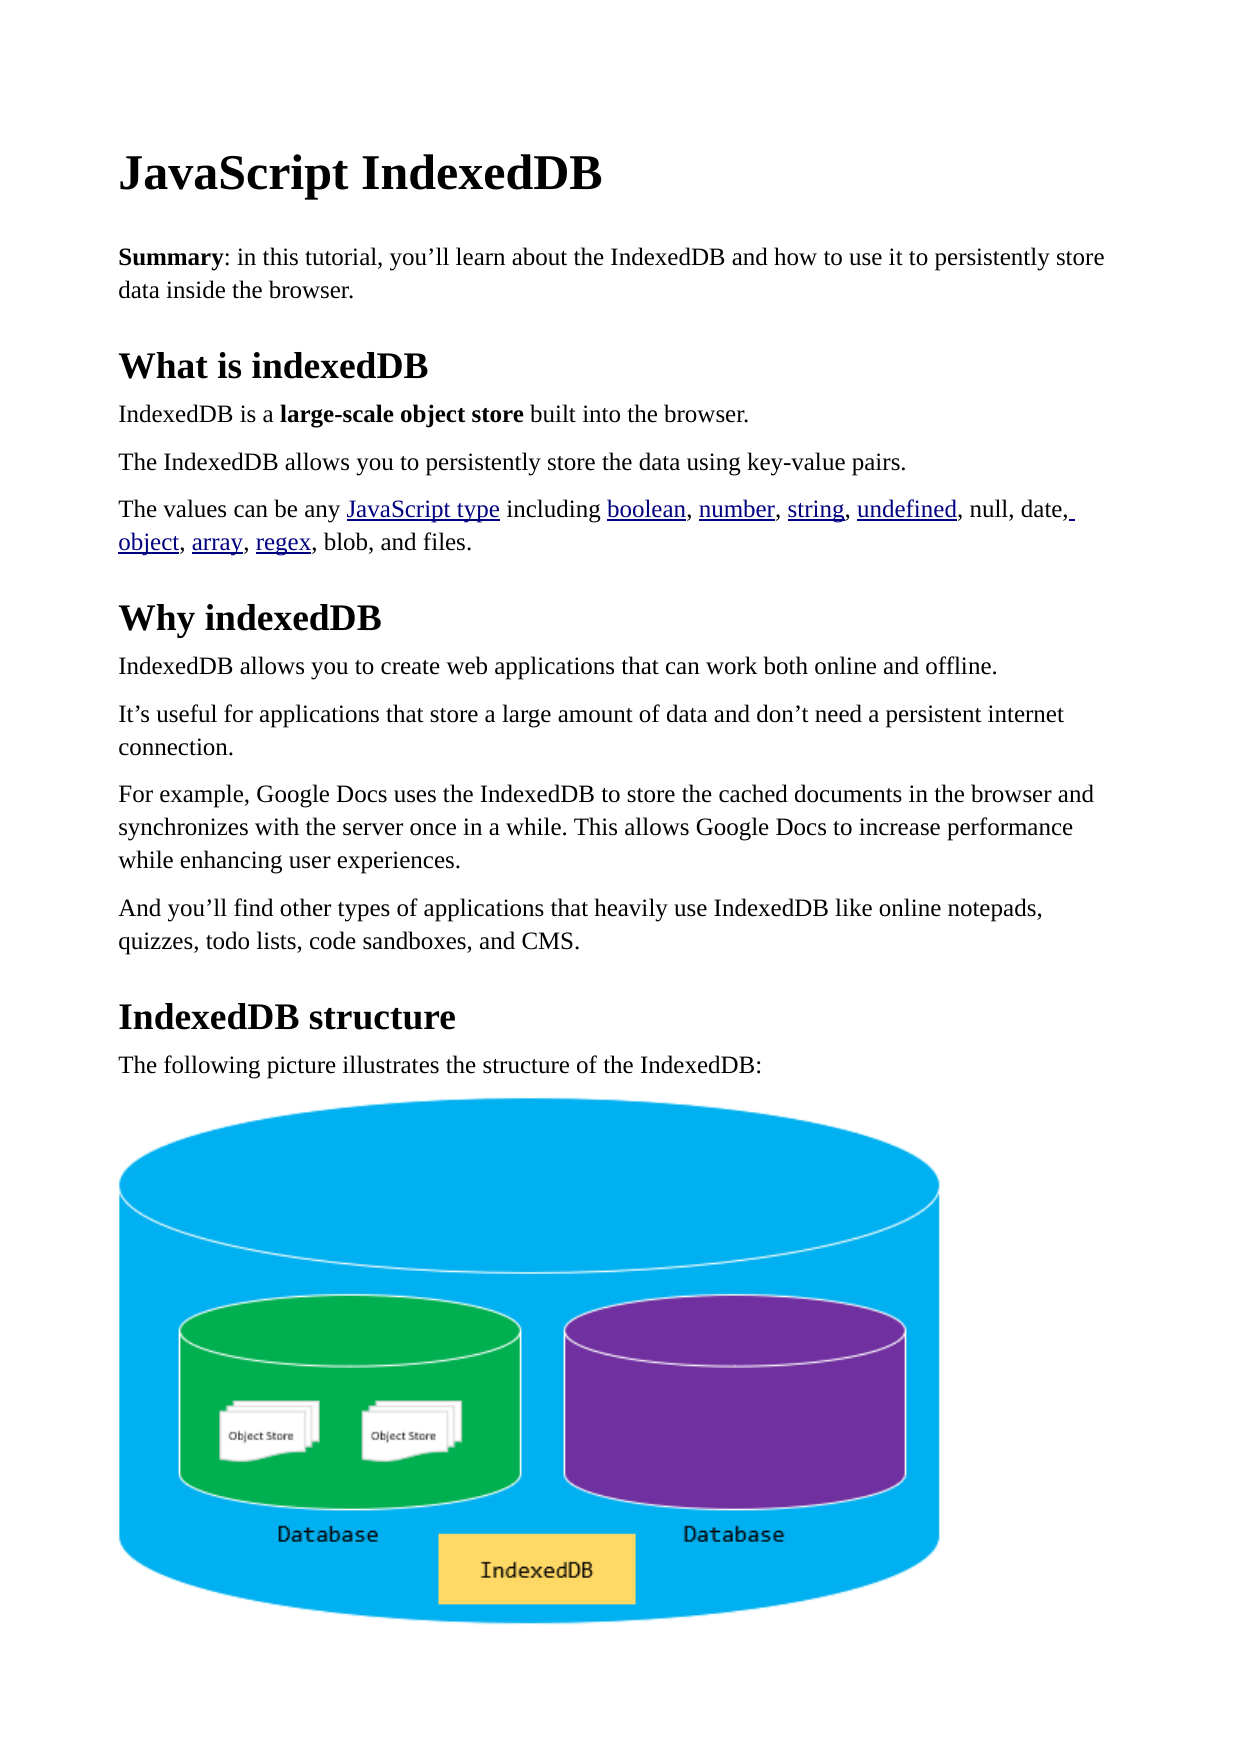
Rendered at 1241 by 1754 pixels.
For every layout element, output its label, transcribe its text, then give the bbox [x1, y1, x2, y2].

text For example, Google Docs uses the IndexedDB to store the cached documents in the browser and synchronizes with the server once in a while. This allows Google Docs to increase performance while enhancing user experiences. [118, 779, 1122, 874]
text And you’ll find other types of applications that heavily use IndexedDB like online notepads, quizzes, todo lists, code sandboxes, and CMS. [118, 893, 1122, 955]
picture [118, 1097, 940, 1625]
subtitle JavaScript IndexedDB [118, 143, 1122, 201]
text IndexedDB is a large-scale object store built into the browser. [118, 399, 1122, 428]
text Summary: in this tutorial, you’ll learn about the IndexedDB and how to use it to persistently store data inside the browser. [118, 242, 1122, 304]
subtitle What is indexedDB [118, 343, 1122, 386]
text The following picture illustrates the structure of the IndexedDB: [118, 1050, 1122, 1079]
text The IndexedDB allows you to persistently store the data using key-value pairs. [118, 447, 1122, 475]
subtitle IndexedDB structure [118, 994, 1122, 1038]
text IndexedDB allows you to create web applications that can work both online and offline. [118, 651, 1122, 680]
subtitle Why indexedDB [118, 596, 1122, 639]
text It’s useful for applications that store a large amount of data and don’t need a persistent internet connection. [118, 699, 1122, 761]
text The values can be any JavaScript type including boolean, number, string, undefined, null, date, object, array, regex, blob, and files. [118, 494, 1122, 556]
